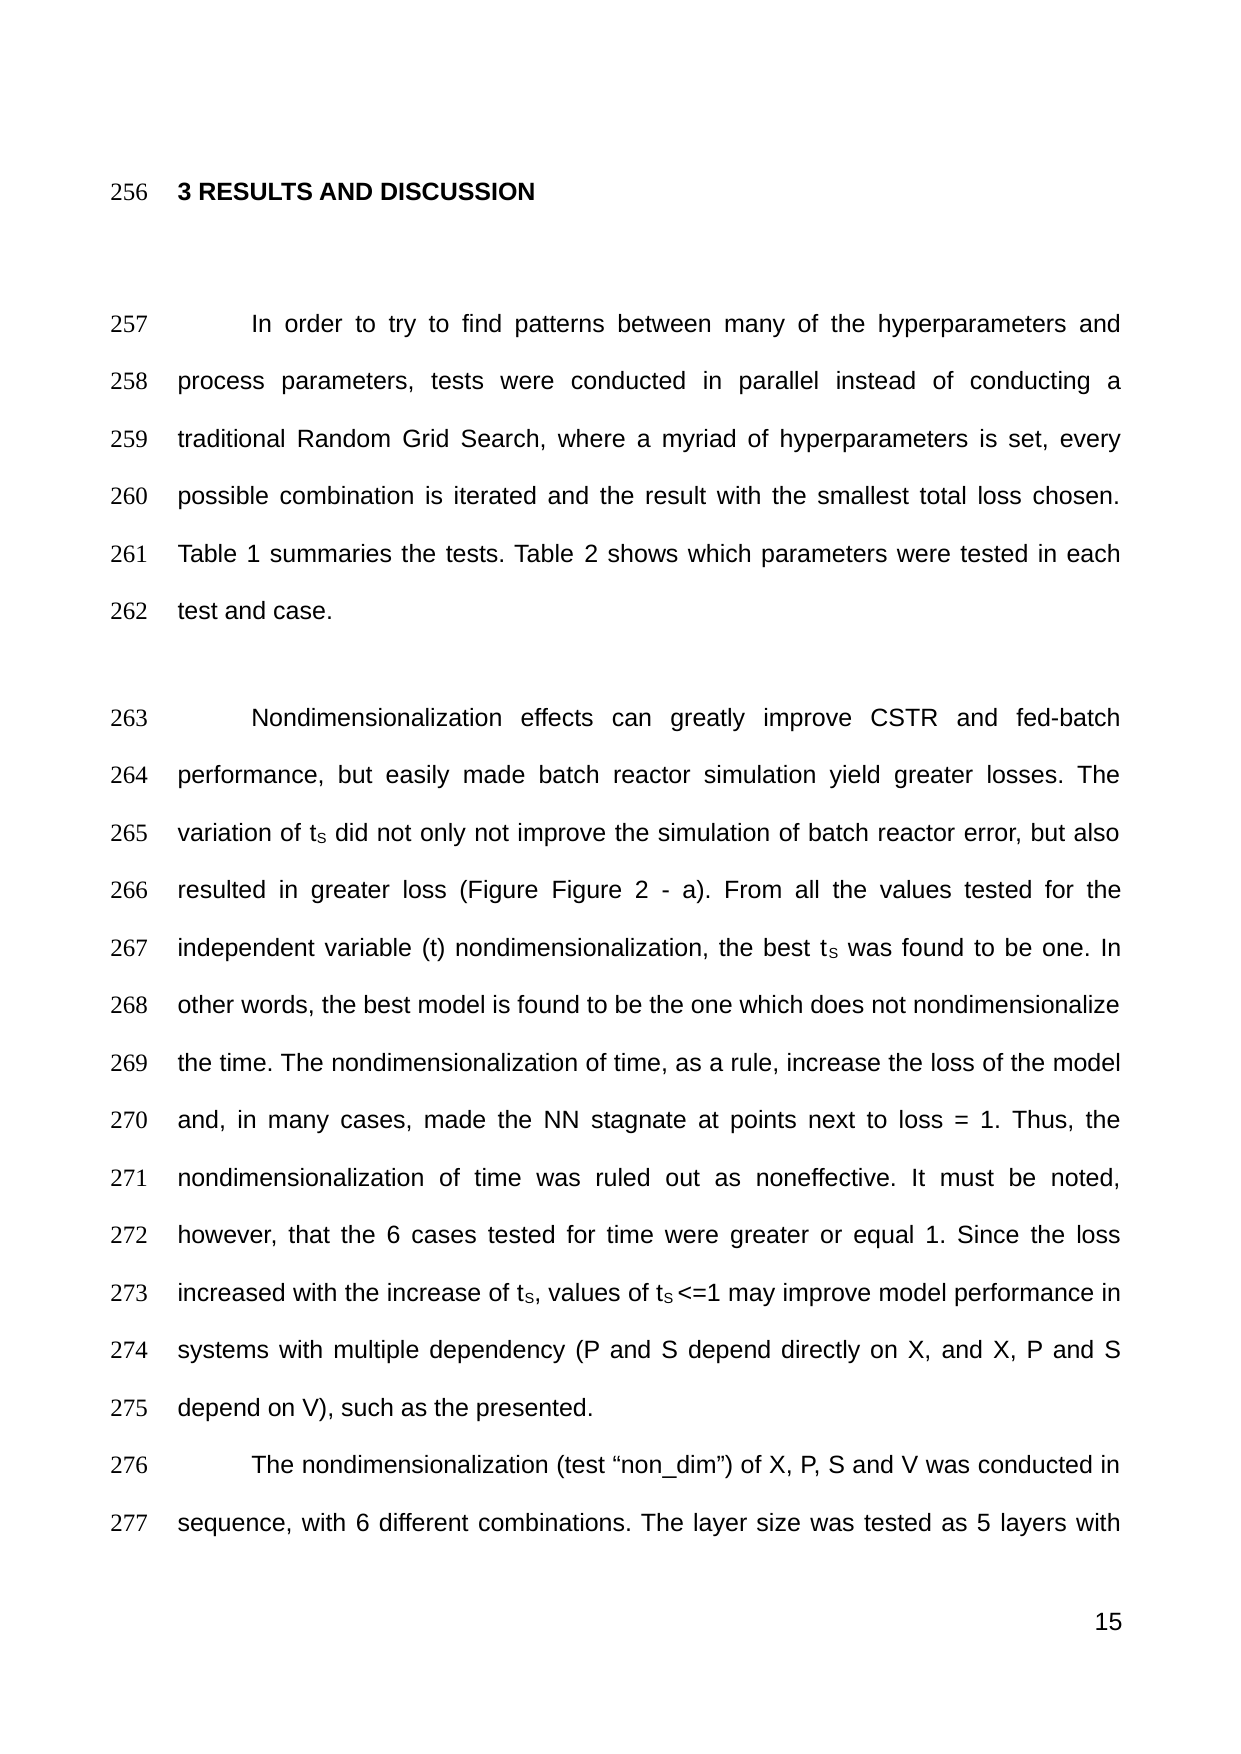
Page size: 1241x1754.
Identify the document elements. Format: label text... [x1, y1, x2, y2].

subtitle Results and discussion [177, 177, 1122, 206]
text Nondimensionalization effects can greatly improve CSTR and fed-batch performance, but easily made batch reactor simulation yield greater losses. The variation of tS did not only not improve the simulation of batch reactor error, but also resulted in greater loss (Figure 2 - a). From all the values tested for the independent variable (t) nondimensionalization, the best tS was found to be one. In other words, the best model is found to be the one which does not nondimensionalize the time. The nondimensionalization of time, as a rule, increase the loss of the model and, in many cases, made the NN stagnate at points next to loss = 1. Thus, the nondimensionalization of time was ruled out as noneffective. It must be noted, however, that the 6 cases tested for time were greater or equal 1. Since the loss increased with the increase of tS, values of tS <=1 may improve model performance in systems with multiple dependency (P and S depend directly on X, and X, P and S depend on V), such as the presented. [177, 703, 1122, 1422]
text The nondimensionalization (test “non_dim”) of X, P, S and V was conducted in sequence, with 6 different combinations. The layer size was tested as 5 layers with [177, 1450, 1122, 1537]
text In order to try to find patterns between many of the hyperparameters and process parameters, tests were conducted in parallel instead of conducting a traditional Random Grid Search, where a myriad of hyperparameters is set, every possible combination is iterated and the result with the smallest total loss chosen. Table 1 summaries the tests. Table 2 shows which parameters were tested in each test and case. [177, 309, 1122, 625]
